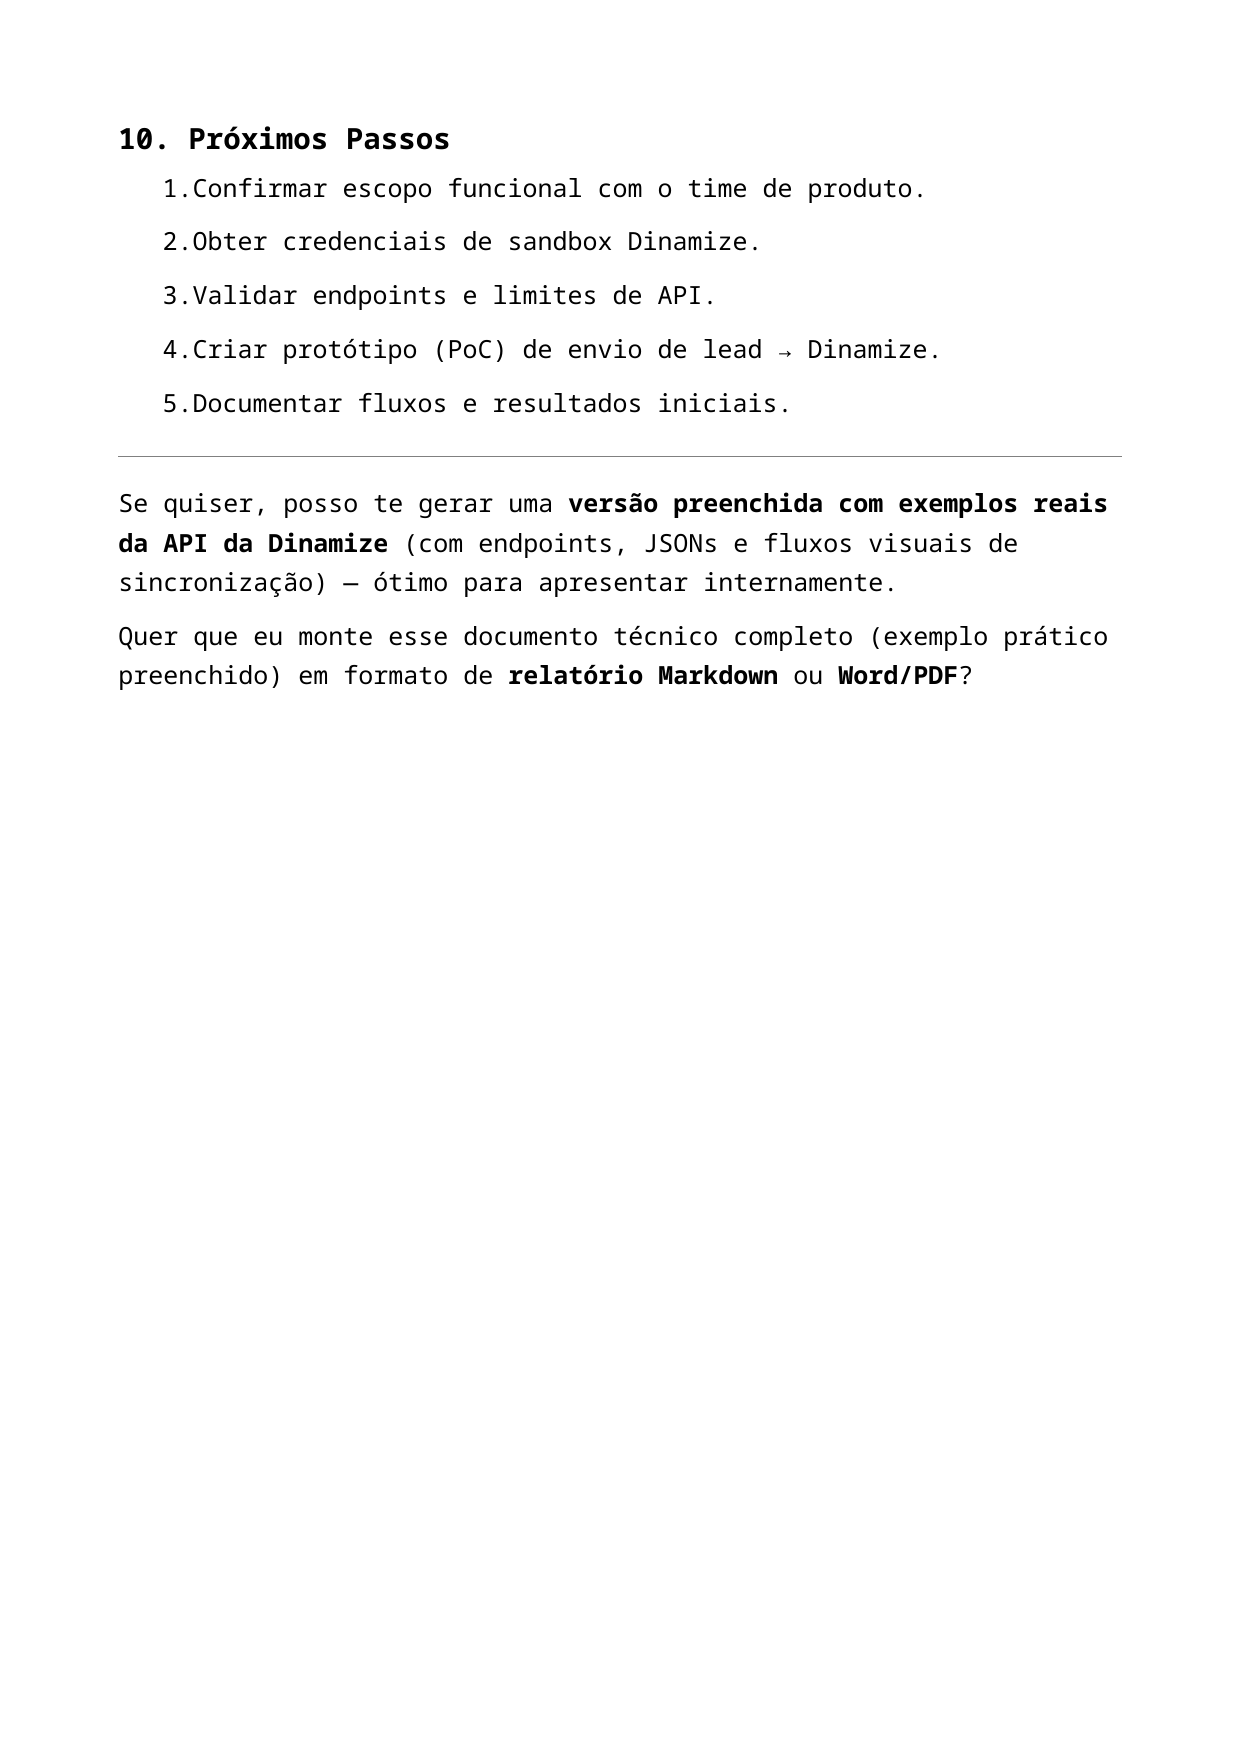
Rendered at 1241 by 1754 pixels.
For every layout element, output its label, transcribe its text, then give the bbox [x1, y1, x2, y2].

list Documentar fluxos e resultados iniciais. [162, 385, 1122, 419]
text Quer que eu monte esse documento técnico completo (exemplo prático preenchido) em formato de relatório Markdown ou Word/PDF? [118, 618, 1122, 691]
list Confirmar escopo funcional com o time de produto. [162, 170, 1122, 204]
list Criar protótipo (PoC) de envio de lead → Dinamize. [162, 332, 1122, 366]
subtitle 10. Próximos Passos [118, 118, 1122, 158]
list Obter credenciais de sandbox Dinamize. [162, 224, 1122, 258]
list Validar endpoints e limites de API. [162, 278, 1122, 312]
text Se quiser, posso te gerar uma versão preenchida com exemplos reais da API da Dinamize (com endpoints, JSONs e fluxos visuais de sincronização) — ótimo para apresentar internamente. [118, 486, 1122, 598]
